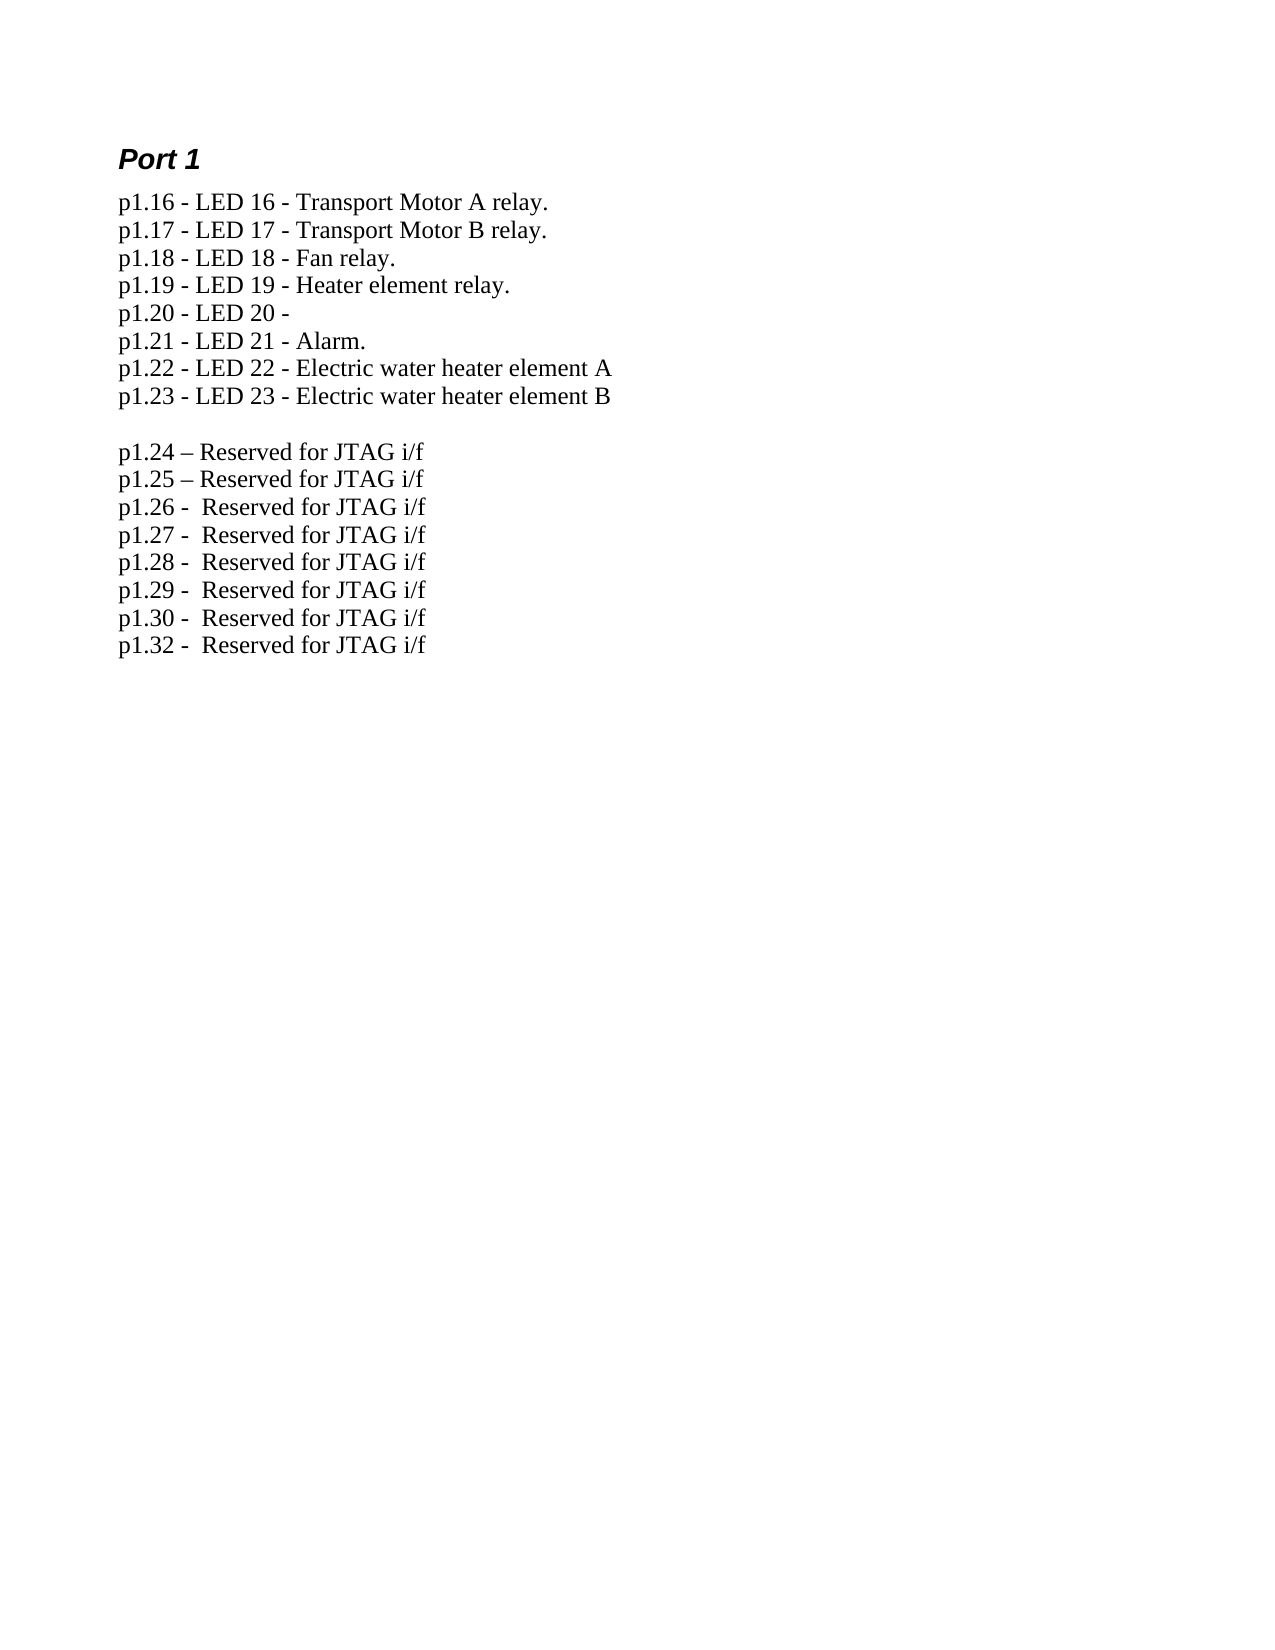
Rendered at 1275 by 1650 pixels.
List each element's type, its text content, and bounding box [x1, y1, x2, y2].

text p1.30 - Reserved for JTAG i/f [118, 604, 1157, 632]
text p1.18 - LED 18 - Fan relay. [118, 244, 1157, 271]
text p1.25 – Reserved for JTAG i/f [118, 465, 1157, 493]
text p1.20 - LED 20 - [118, 299, 1157, 327]
subtitle Port 1 [118, 143, 1157, 176]
text p1.16 - LED 16 - Transport Motor A relay. [118, 188, 1157, 216]
text p1.28 - Reserved for JTAG i/f [118, 548, 1157, 576]
text p1.29 - Reserved for JTAG i/f [118, 576, 1157, 604]
text p1.23 - LED 23 - Electric water heater element B [118, 382, 1157, 410]
text p1.32 - Reserved for JTAG i/f [118, 632, 1157, 659]
text p1.22 - LED 22 - Electric water heater element A [118, 354, 1157, 382]
text p1.17 - LED 17 - Transport Motor B relay. [118, 216, 1157, 244]
text p1.19 - LED 19 - Heater element relay. [118, 271, 1157, 299]
text p1.27 - Reserved for JTAG i/f [118, 521, 1157, 548]
text p1.26 - Reserved for JTAG i/f [118, 493, 1157, 521]
text p1.24 – Reserved for JTAG i/f [118, 438, 1157, 465]
text p1.21 - LED 21 - Alarm. [118, 327, 1157, 354]
